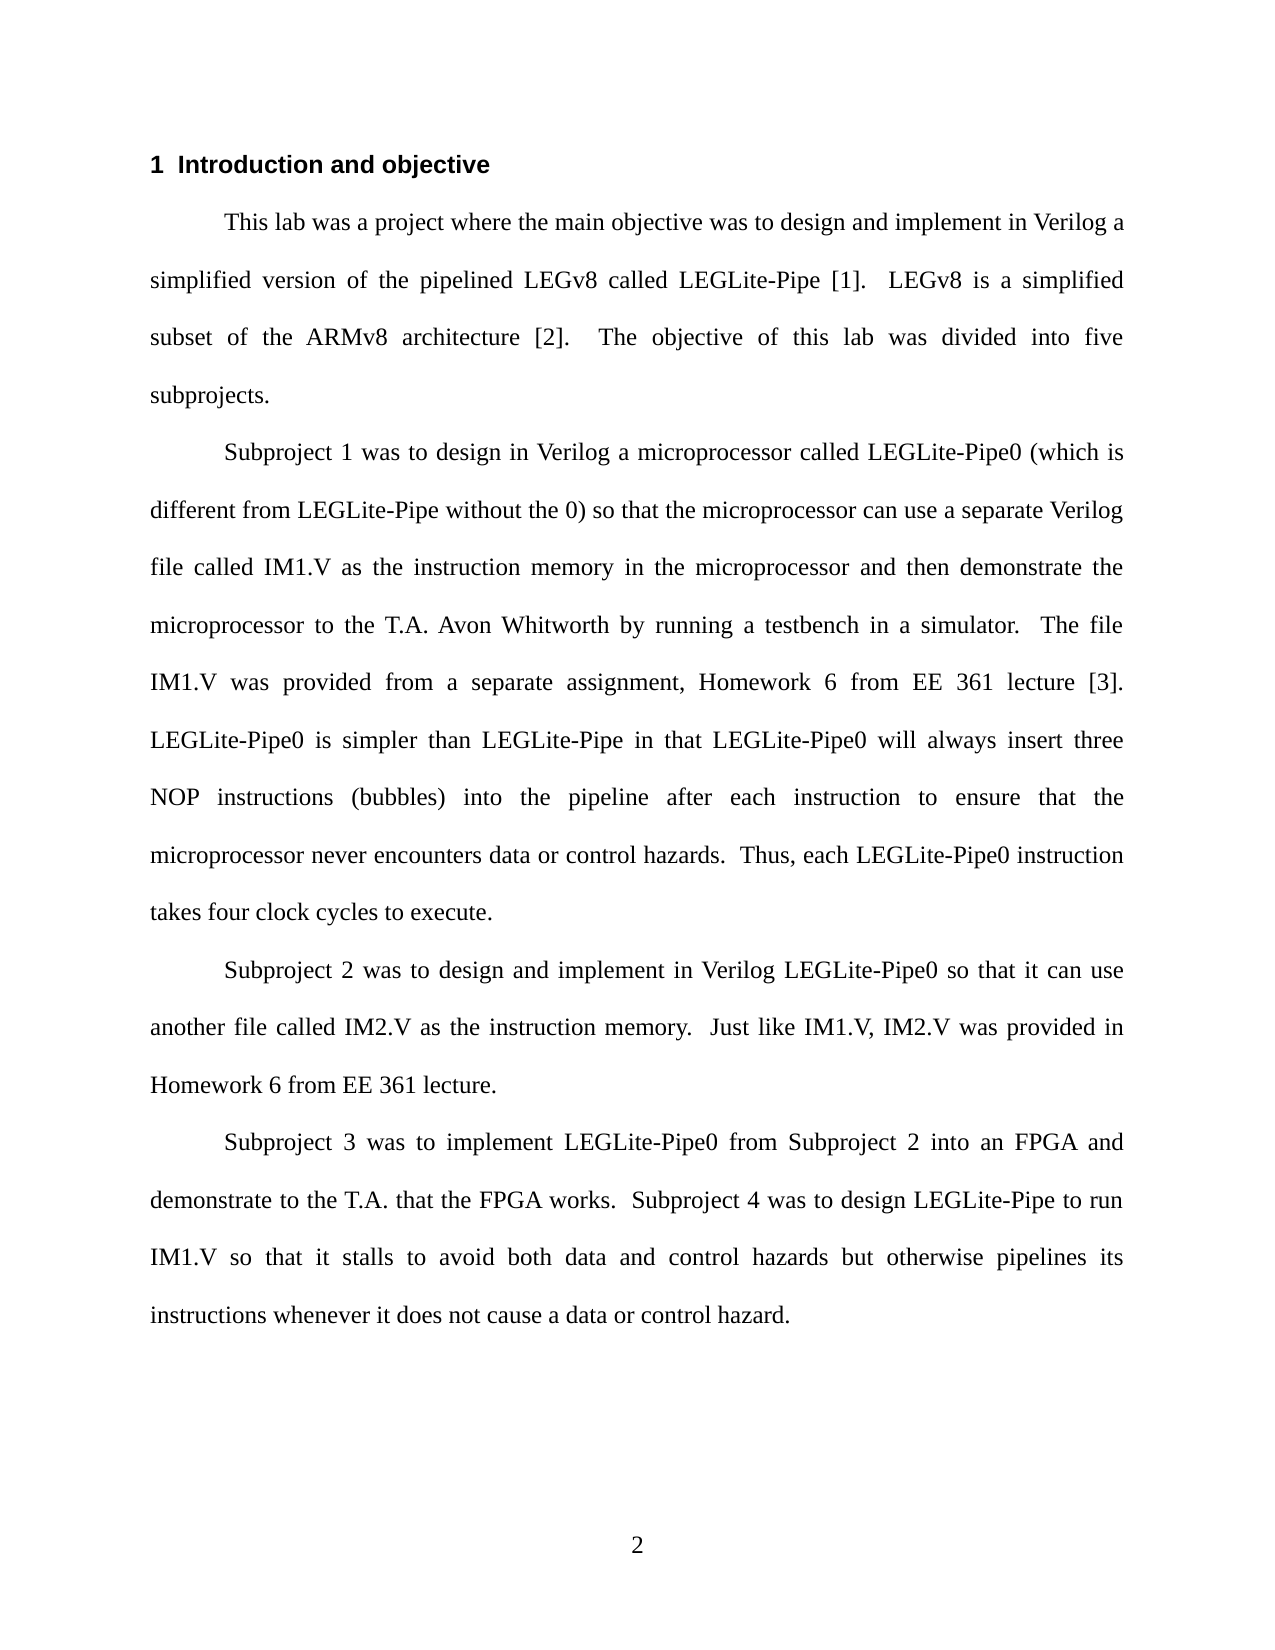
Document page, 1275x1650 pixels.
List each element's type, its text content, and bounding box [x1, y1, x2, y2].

text 1 Introduction and objective [150, 150, 1125, 179]
text Subproject 3 was to implement LEGLite-Pipe0 from Subproject 2 into an FPGA and demonstrate to the T.A. that the FPGA works. Subproject 4 was to design LEGLite-Pipe to run IM1.V so that it stalls to avoid both data and control hazards but otherwise pipelines its instructions whenever it does not cause a data or control hazard. [150, 1127, 1125, 1329]
text This lab was a project where the main objective was to design and implement in Verilog a simplified version of the pipelined LEGv8 called LEGLite-Pipe [1]. LEGv8 is a simplified subset of the ARMv8 architecture [2]. The objective of this lab was divided into five subprojects. [150, 207, 1125, 409]
text Subproject 1 was to design in Verilog a microprocessor called LEGLite-Pipe0 (which is different from LEGLite-Pipe without the 0) so that the microprocessor can use a separate Verilog file called IM1.V as the instruction memory in the microprocessor and then demonstrate the microprocessor to the T.A. Avon Whitworth by running a testbench in a simulator. The file IM1.V was provided from a separate assignment, Homework 6 from EE 361 lecture [3]. LEGLite-Pipe0 is simpler than LEGLite-Pipe in that LEGLite-Pipe0 will always insert three NOP instructions (bubbles) into the pipeline after each instruction to ensure that the microprocessor never encounters data or control hazards. Thus, each LEGLite-Pipe0 instruction takes four clock cycles to execute. [150, 437, 1125, 926]
text Subproject 2 was to design and implement in Verilog LEGLite-Pipe0 so that it can use another file called IM2.V as the instruction memory. Just like IM1.V, IM2.V was provided in Homework 6 from EE 361 lecture. [150, 955, 1125, 1099]
